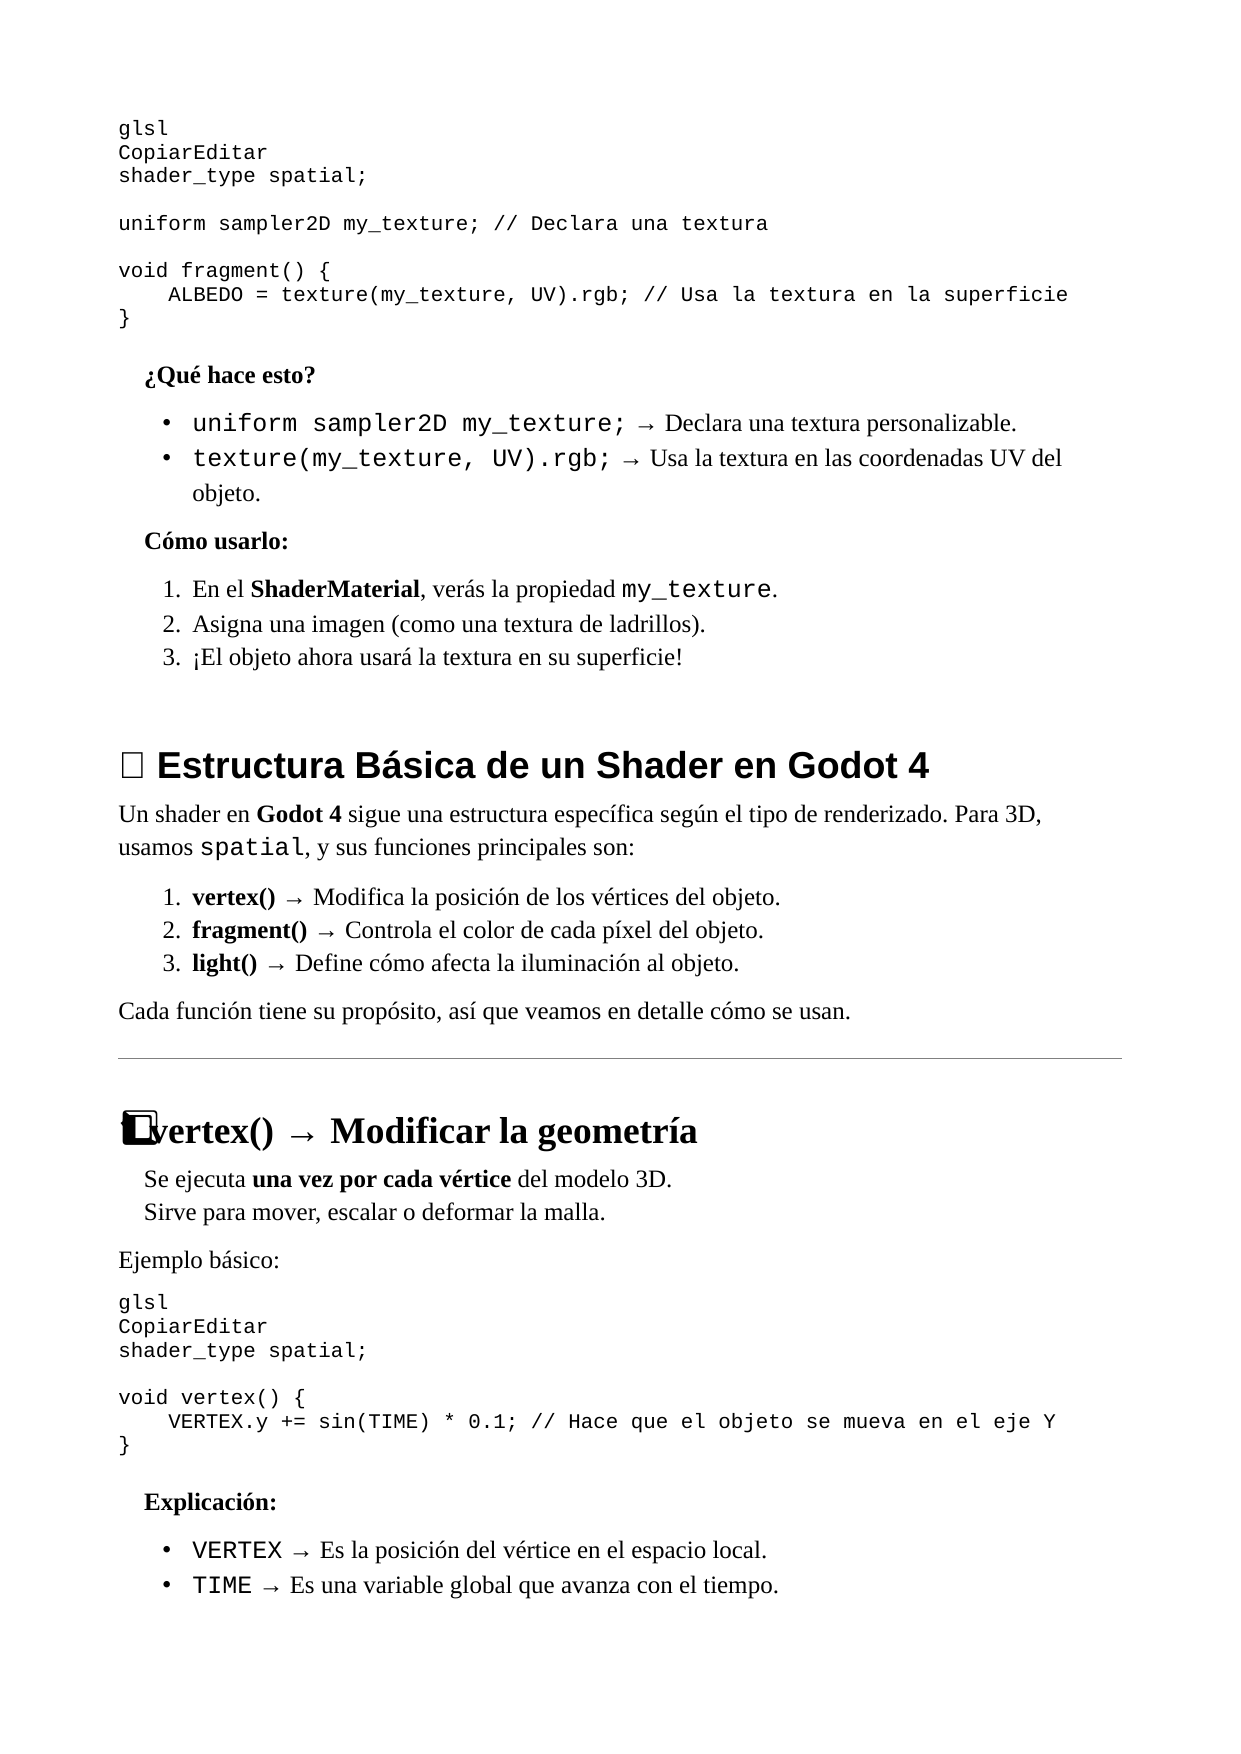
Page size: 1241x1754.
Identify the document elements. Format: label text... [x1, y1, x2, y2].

list uniform sampler2D my_texture; → Declara una textura personalizable. [162, 408, 1122, 439]
subtitle 🔹 Estructura Básica de un Shader en Godot 4 [118, 743, 1122, 787]
list Asigna una imagen (como una textura de ladrillos). [162, 609, 1122, 638]
text Un shader en Godot 4 sigue una estructura específica según el tipo de renderizado. Para 3D, usamos spatial, y sus funciones principales son: [118, 799, 1122, 863]
text shader_type spatial; [118, 165, 1122, 189]
text } [118, 307, 1122, 331]
list ¡El objeto ahora usará la textura en su superficie! [162, 642, 1122, 671]
list light() → Define cómo afecta la iluminación al objeto. [162, 948, 1122, 977]
list fragment() → Controla el color de cada píxel del objeto. [162, 915, 1122, 944]
text VERTEX.y += sin(TIME) * 0.1; // Hace que el objeto se mueva en el eje Y [118, 1411, 1122, 1434]
text shader_type spatial; [118, 1340, 1122, 1363]
list VERTEX → Es la posición del vértice en el espacio local. [162, 1535, 1122, 1566]
text void vertex() { [118, 1387, 1122, 1411]
list vertex() → Modifica la posición de los vértices del objeto. [162, 882, 1122, 911]
text CopiarEditar [118, 142, 1122, 165]
text } [118, 1434, 1122, 1458]
text Ejemplo básico: [118, 1245, 1122, 1273]
text 📌 Cómo usarlo: [118, 526, 1122, 555]
text 🔹 Se ejecuta una vez por cada vértice del modelo 3D. 🔹 Sirve para mover, escalar o deformar la malla. [118, 1164, 1122, 1226]
text Cada función tiene su propósito, así que veamos en detalle cómo se usan. [118, 996, 1122, 1024]
text glsl [118, 118, 1122, 142]
list En el ShaderMaterial, verás la propiedad my_texture. [162, 574, 1122, 604]
subtitle 1️⃣ vertex() → Modificar la geometría [118, 1108, 1122, 1152]
list TIME → Es una variable global que avanza con el tiempo. [162, 1570, 1122, 1601]
text void fragment() { [118, 260, 1122, 284]
text 🔹 Explicación: [118, 1487, 1122, 1516]
list texture(my_texture, UV).rgb; → Usa la textura en las coordenadas UV del objeto. [162, 443, 1122, 507]
text ALBEDO = texture(my_texture, UV).rgb; // Usa la textura en la superficie [118, 284, 1122, 307]
text 🔹 ¿Qué hace esto? [118, 360, 1122, 389]
text CopiarEditar [118, 1316, 1122, 1340]
text uniform sampler2D my_texture; // Declara una textura [118, 213, 1122, 236]
text glsl [118, 1292, 1122, 1316]
